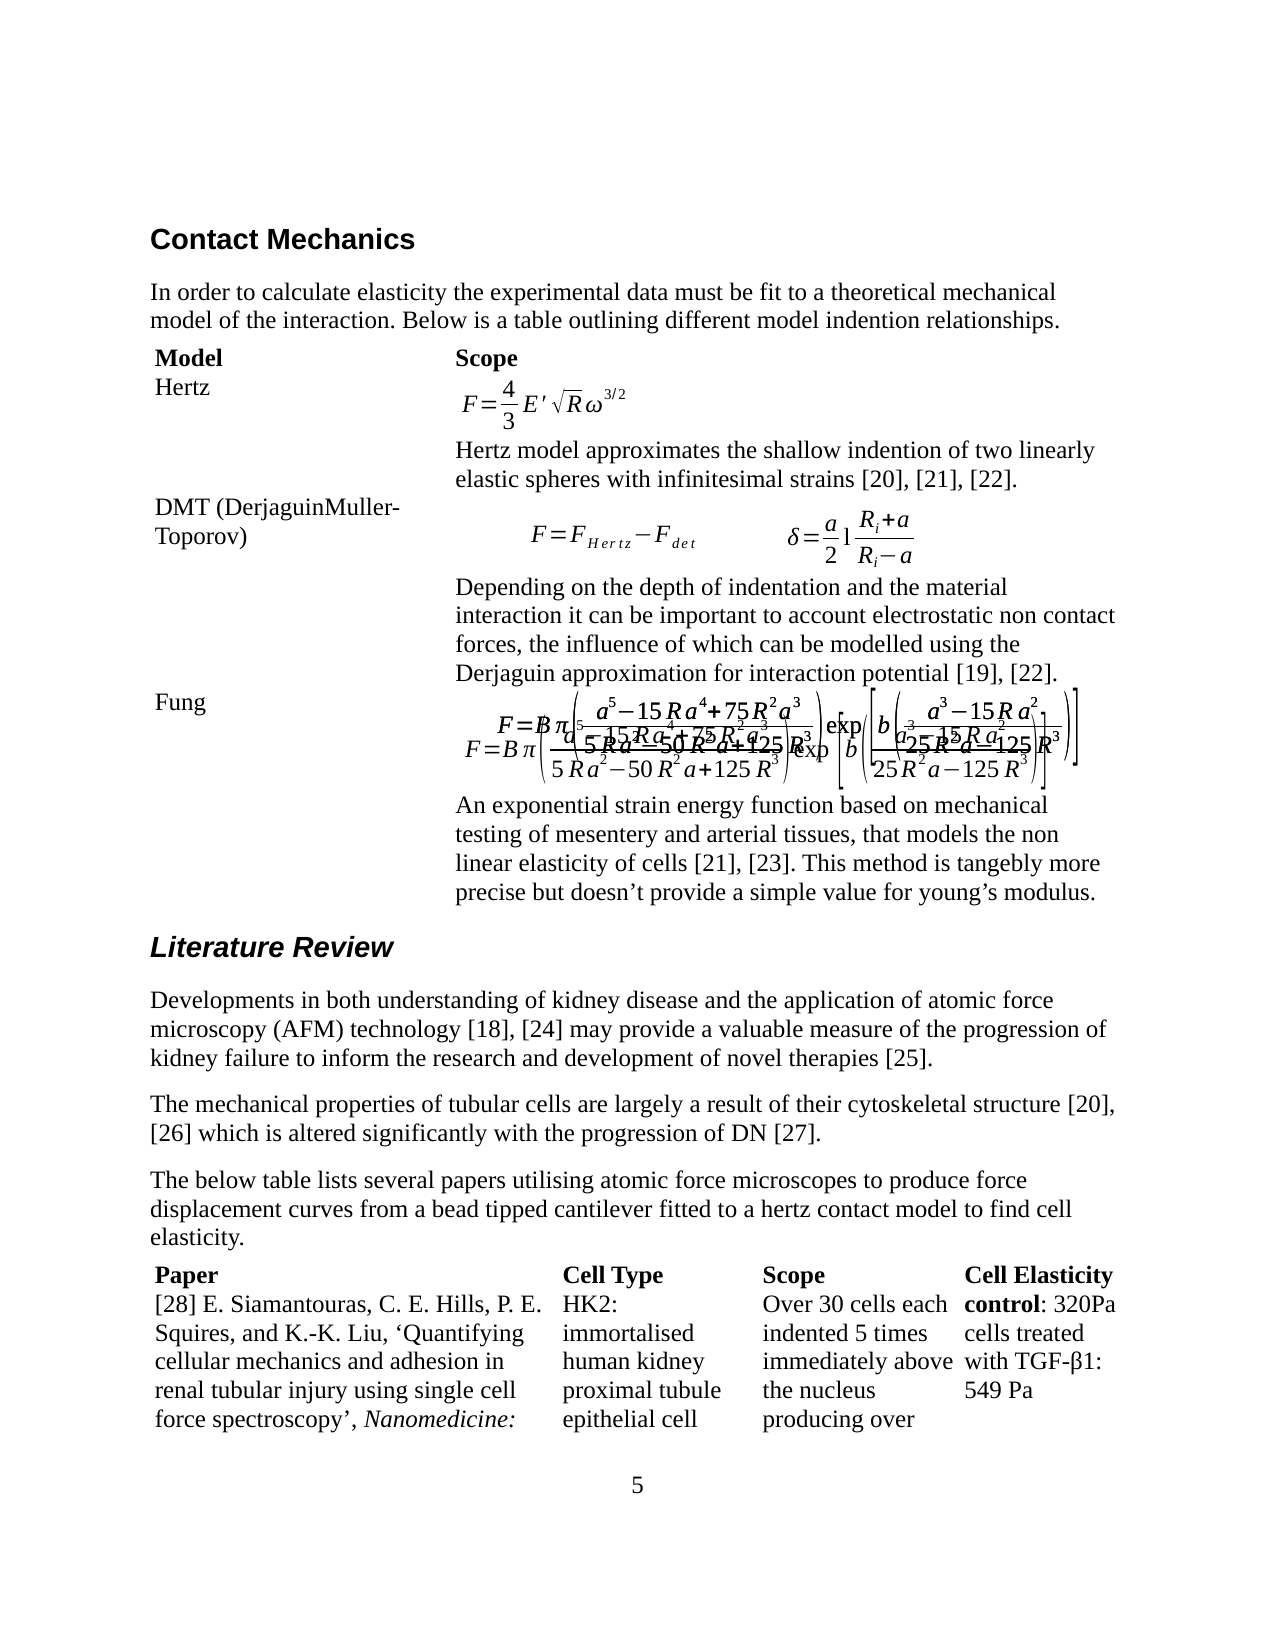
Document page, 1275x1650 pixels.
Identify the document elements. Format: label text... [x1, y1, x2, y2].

table_header Cell Elasticity [960, 1260, 1125, 1289]
table_header Paper [150, 1260, 558, 1289]
table_cell Over 30 cells each indented 5 times immediately above the nucleus producing over [758, 1289, 960, 1433]
table_cell Hertz [150, 372, 451, 492]
table_header Model [150, 343, 451, 372]
table_cell DMT (DerjaguinMuller-Toporov) [150, 493, 451, 687]
table_cell Depending on the depth of indentation and the material interaction it can be important to account electrostatic non contact forces, the influence of which can be modelled using the Derjaguin approximation for interaction potential [19], [22]. [451, 493, 1125, 687]
table_header Cell Type [558, 1260, 758, 1289]
table_header Scope [758, 1260, 960, 1289]
table_cell HK2: immortalised human kidney proximal tubule epithelial cell [558, 1289, 758, 1433]
table_cell [28] E. Siamantouras, C. E. Hills, P. E. Squires, and K.-K. Liu, ‘Quantifying cellular mechanics and adhesion in renal tubular injury using single cell force spectroscopy’, Nanomedicine: [150, 1289, 558, 1433]
text The below table lists several papers utilising atomic force microscopes to produce force displacement curves from a bead tipped cantilever fitted to a hertz contact model to find cell elasticity. [150, 1165, 1125, 1251]
table_header Scope [451, 343, 1125, 372]
table_cell An exponential strain energy function based on mechanical testing of mesentery and arterial tissues, that models the non linear elasticity of cells [21], [23]. This method is tangebly more precise but doesn’t provide a simple value for young’s modulus. [451, 687, 1125, 905]
table_cell Hertz model approximates the shallow indention of two linearly elastic spheres with infinitesimal strains [20], [21], [22]. [451, 372, 1125, 492]
table_cell Fung [150, 687, 451, 905]
subtitle Literature Review [150, 930, 1125, 964]
text The mechanical properties of tubular cells are largely a result of their cytoskeletal structure [20], [26] which is altered significantly with the progression of DN [27]. [150, 1089, 1125, 1147]
text Developments in both understanding of kidney disease and the application of atomic force microscopy (AFM) technology [18], [24] may provide a valuable measure of the progression of kidney failure to inform the research and development of novel therapies [25]. [150, 985, 1125, 1072]
subtitle Contact Mechanics [150, 222, 1125, 255]
text In order to calculate elasticity the experimental data must be fit to a theoretical mechanical model of the interaction. Below is a table outlining different model indention relationships. [150, 277, 1125, 334]
table_cell control: 320Pa cells treated with TGF-β1: 549 Pa [960, 1289, 1125, 1433]
